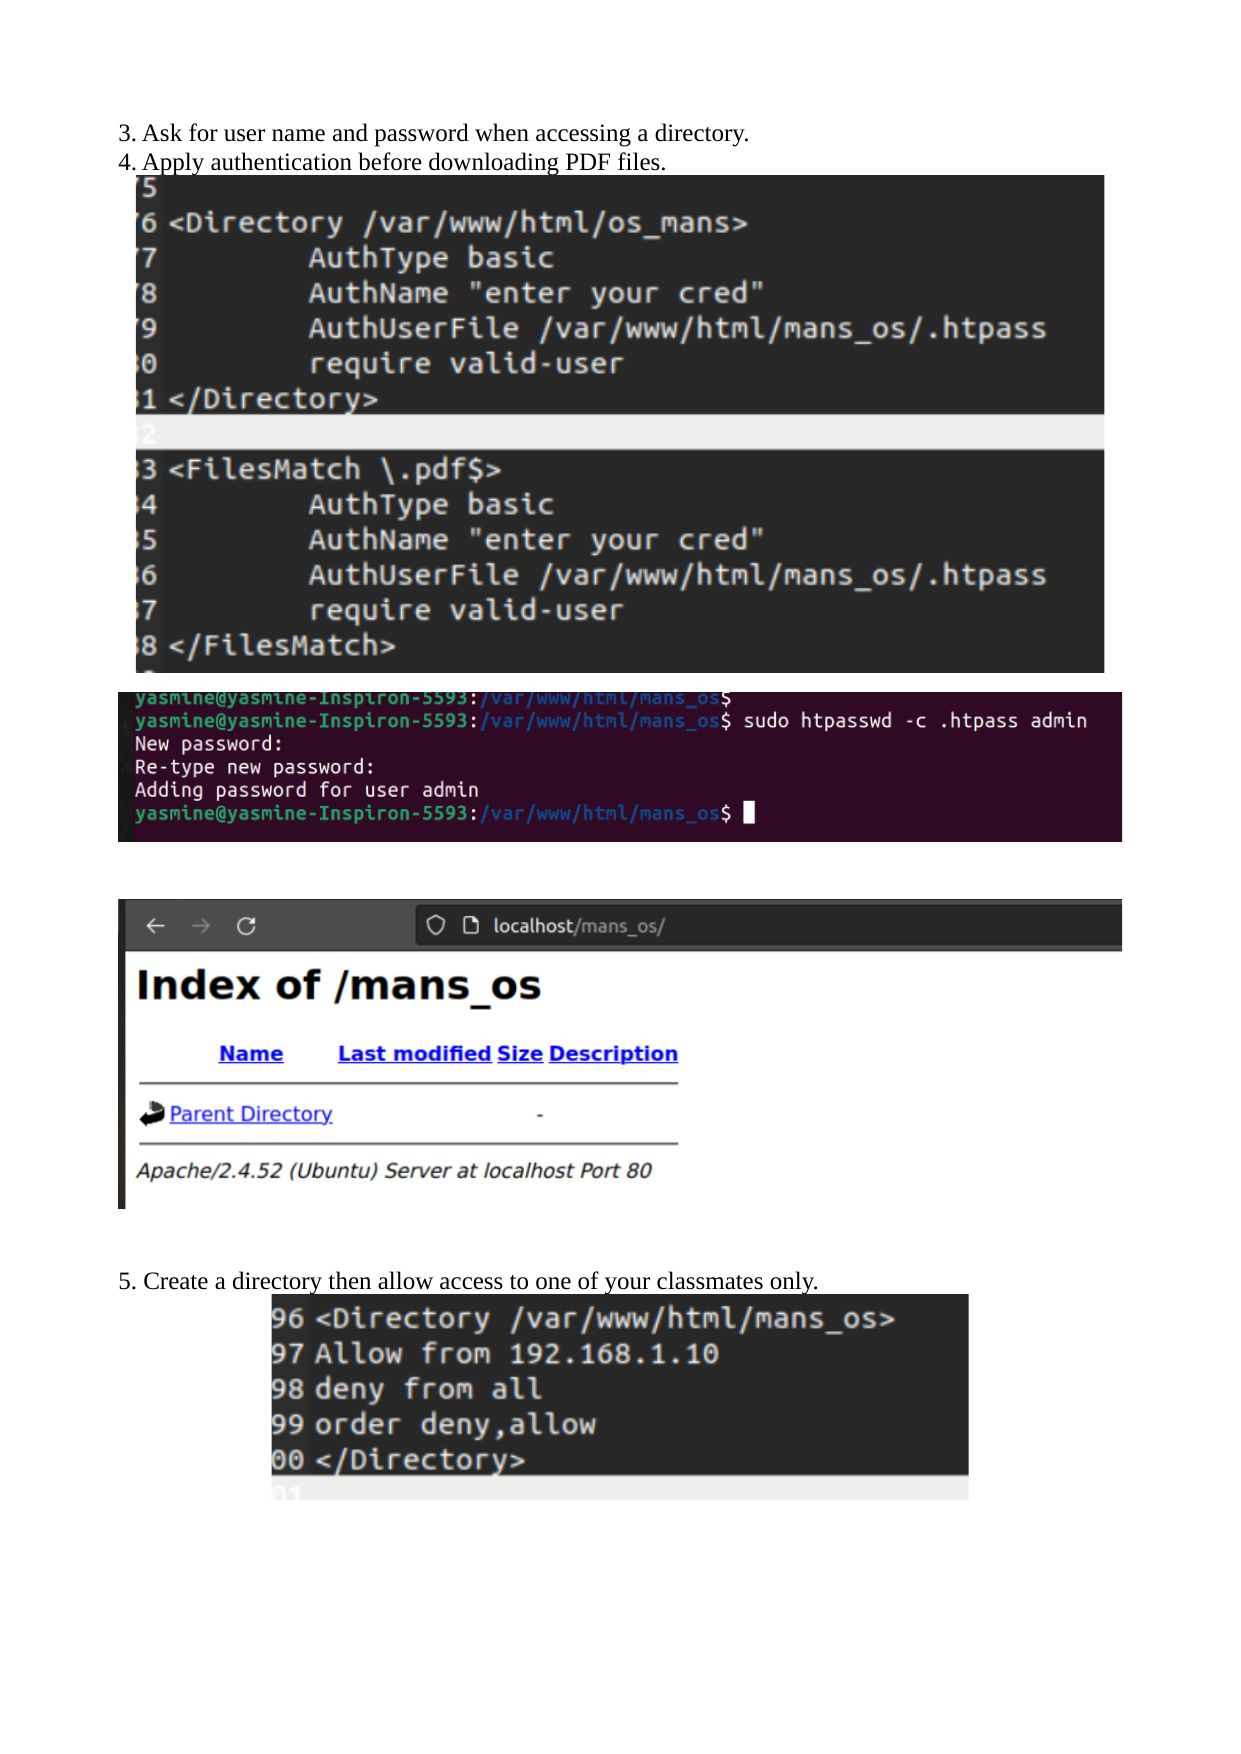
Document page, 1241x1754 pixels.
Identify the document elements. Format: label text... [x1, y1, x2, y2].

picture [118, 692, 1123, 842]
picture [135, 175, 1105, 673]
picture [271, 1294, 969, 1500]
picture [118, 899, 1123, 1209]
text 4. Apply authentication before downloading PDF files. [118, 147, 1122, 176]
text 3. Ask for user name and password when accessing a directory. [118, 118, 1122, 147]
text 5. Create a directory then allow access to one of your classmates only. [118, 1266, 1122, 1294]
